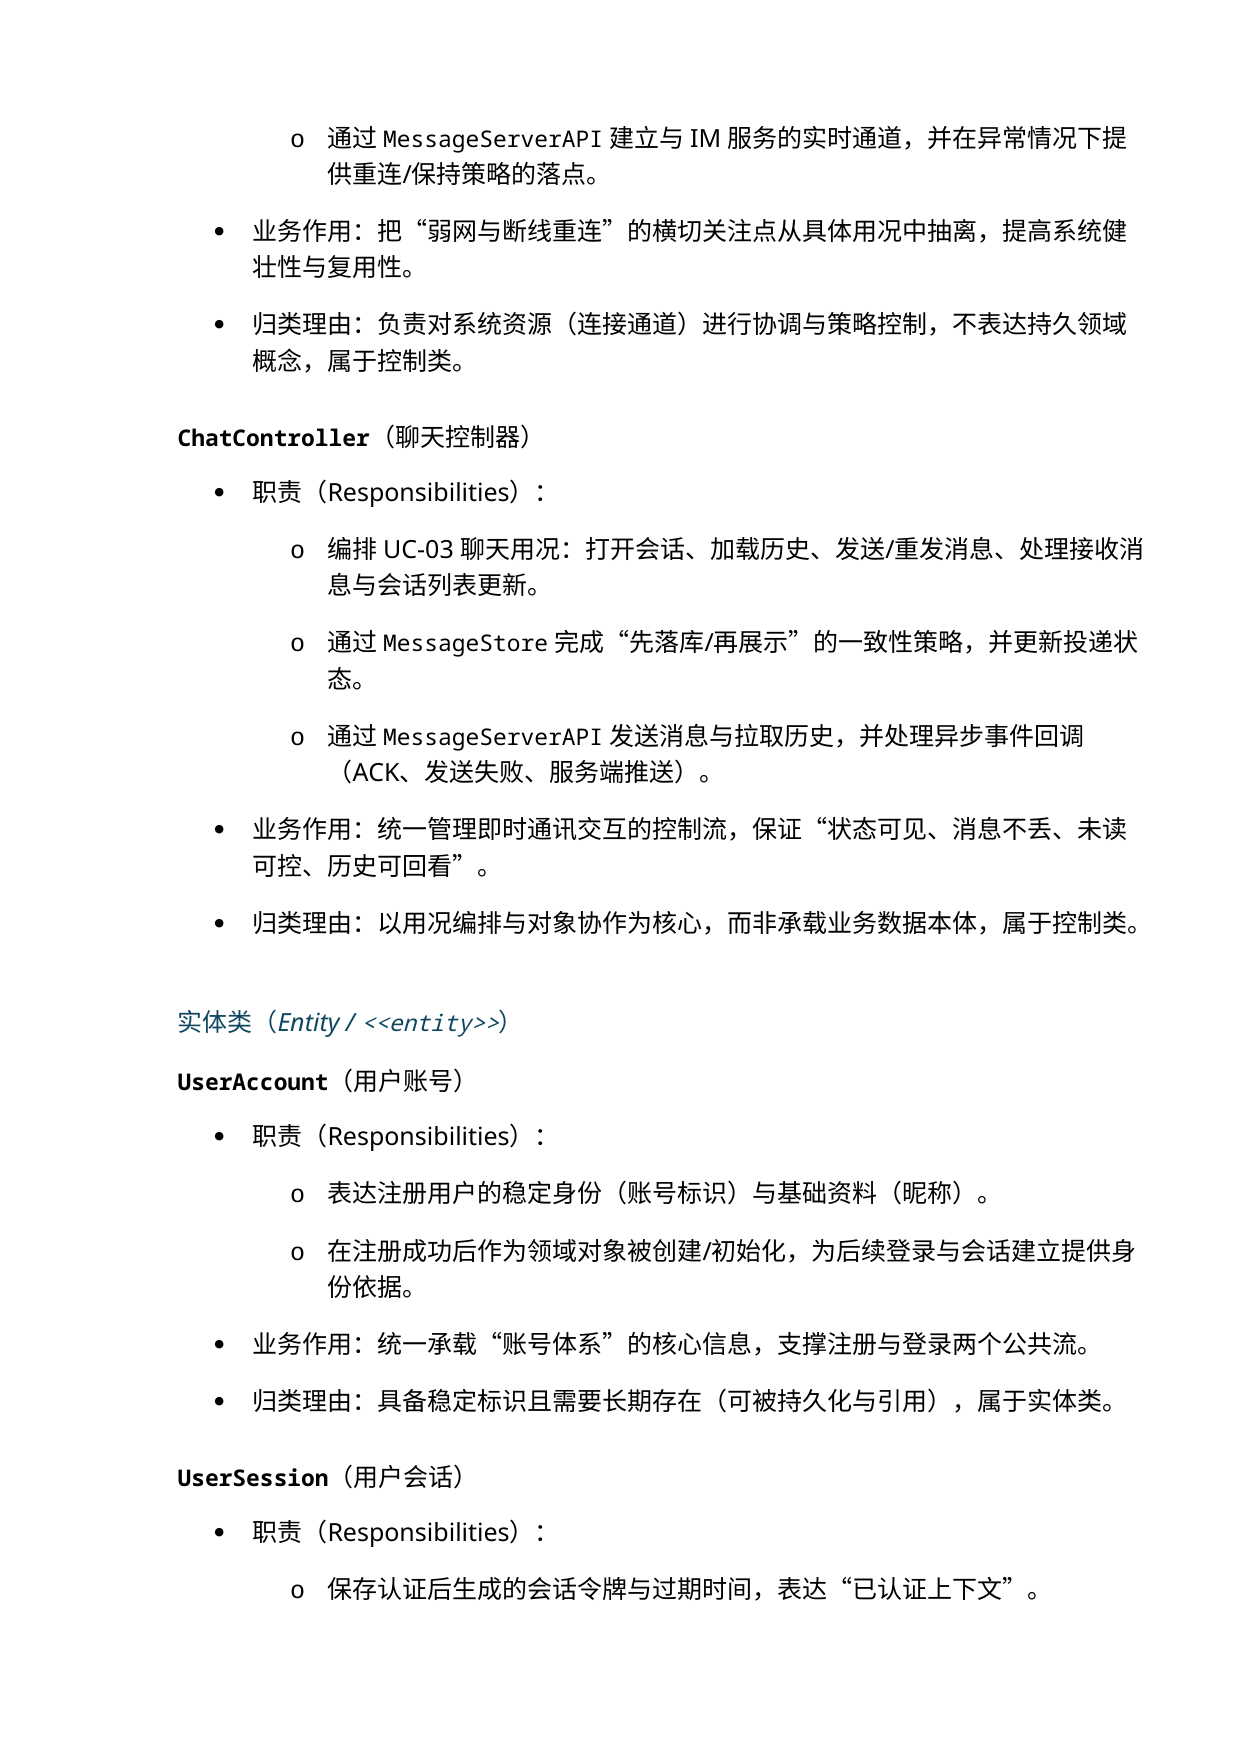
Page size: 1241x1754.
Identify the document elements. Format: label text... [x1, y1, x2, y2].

list 业务作用：统一承载“账号体系”的核心信息，支撑注册与登录两个公共流。 [215, 1325, 1152, 1361]
list 表达注册用户的稳定身份（账号标识）与基础资料（昵称）。 [290, 1174, 1152, 1210]
list 归类理由：负责对系统资源（连接通道）进行协调与策略控制，不表达持久领域概念，属于控制类。 [215, 305, 1152, 377]
list 编排 UC-03 聊天用况：打开会话、加载历史、发送/重发消息、处理接收消息与会话列表更新。 [290, 529, 1152, 602]
list 通过 MessageStore 完成“先落库/再展示”的一致性策略，并更新投递状态。 [290, 623, 1152, 695]
text ChatController（聊天控制器） [177, 417, 1152, 453]
list 保存认证后生成的会话令牌与过期时间，表达“已认证上下文”。 [290, 1570, 1152, 1606]
text 实体类（Entity / <<entity>>） [177, 1005, 1152, 1039]
list 归类理由：以用况编排与对象协作为核心，而非承载业务数据本体，属于控制类。 [215, 903, 1152, 976]
list 归类理由：具备稳定标识且需要长期存在（可被持久化与引用），属于实体类。 [215, 1382, 1152, 1418]
list 业务作用：把“弱网与断线重连”的横切关注点从具体用况中抽离，提高系统健壮性与复用性。 [215, 212, 1152, 284]
text UserSession（用户会话） [177, 1458, 1152, 1494]
list 通过 MessageServerAPI 发送消息与拉取历史，并处理异步事件回调（ACK、发送失败、服务端推送）。 [290, 716, 1152, 789]
text UserAccount（用户账号） [177, 1062, 1152, 1098]
list 在注册成功后作为领域对象被创建/初始化，为后续登录与会话建立提供身份依据。 [290, 1231, 1152, 1304]
list 职责（Responsibilities）： [215, 1513, 1152, 1549]
list 业务作用：统一管理即时通讯交互的控制流，保证“状态可见、消息不丢、未读可控、历史可回看”。 [215, 810, 1152, 882]
list 职责（Responsibilities）： [215, 1117, 1152, 1153]
list 通过 MessageServerAPI 建立与 IM 服务的实时通道，并在异常情况下提供重连/保持策略的落点。 [290, 118, 1152, 191]
list 职责（Responsibilities）： [215, 472, 1152, 508]
